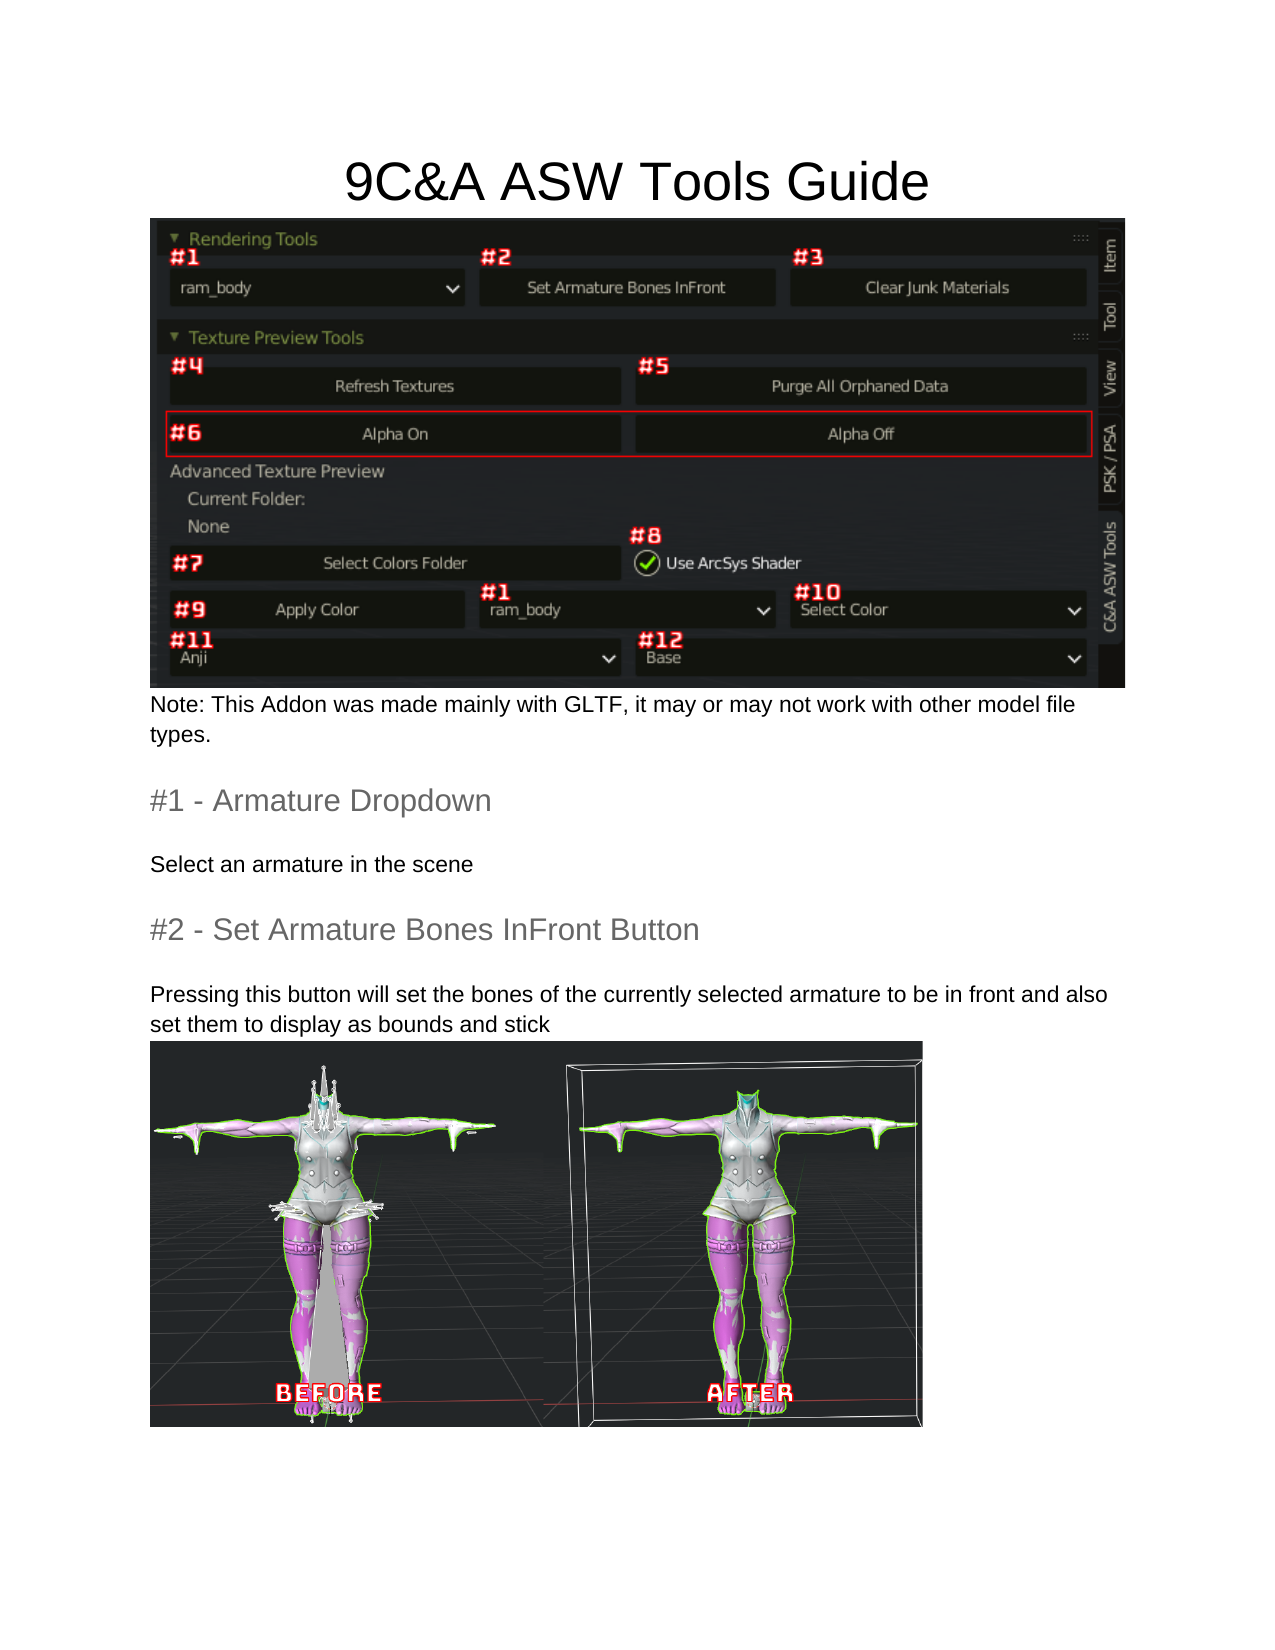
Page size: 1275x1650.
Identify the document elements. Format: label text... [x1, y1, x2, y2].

picture [150, 218, 1125, 688]
text Note: This Addon was made mainly with GLTF, it may or may not work with other model file types. [150, 691, 1125, 748]
picture [150, 1041, 923, 1427]
subtitle #2 - Set Armature Bones InFront Button [150, 911, 1125, 947]
title 9C&A ASW Tools Guide [150, 150, 1125, 212]
text Pressing this button will set the bones of the currently selected armature to be in front and also set them to display as bounds and stick [150, 981, 1125, 1037]
subtitle #1 - Armature Dropdown [150, 782, 1125, 818]
text Select an armature in the scene [150, 851, 1125, 877]
